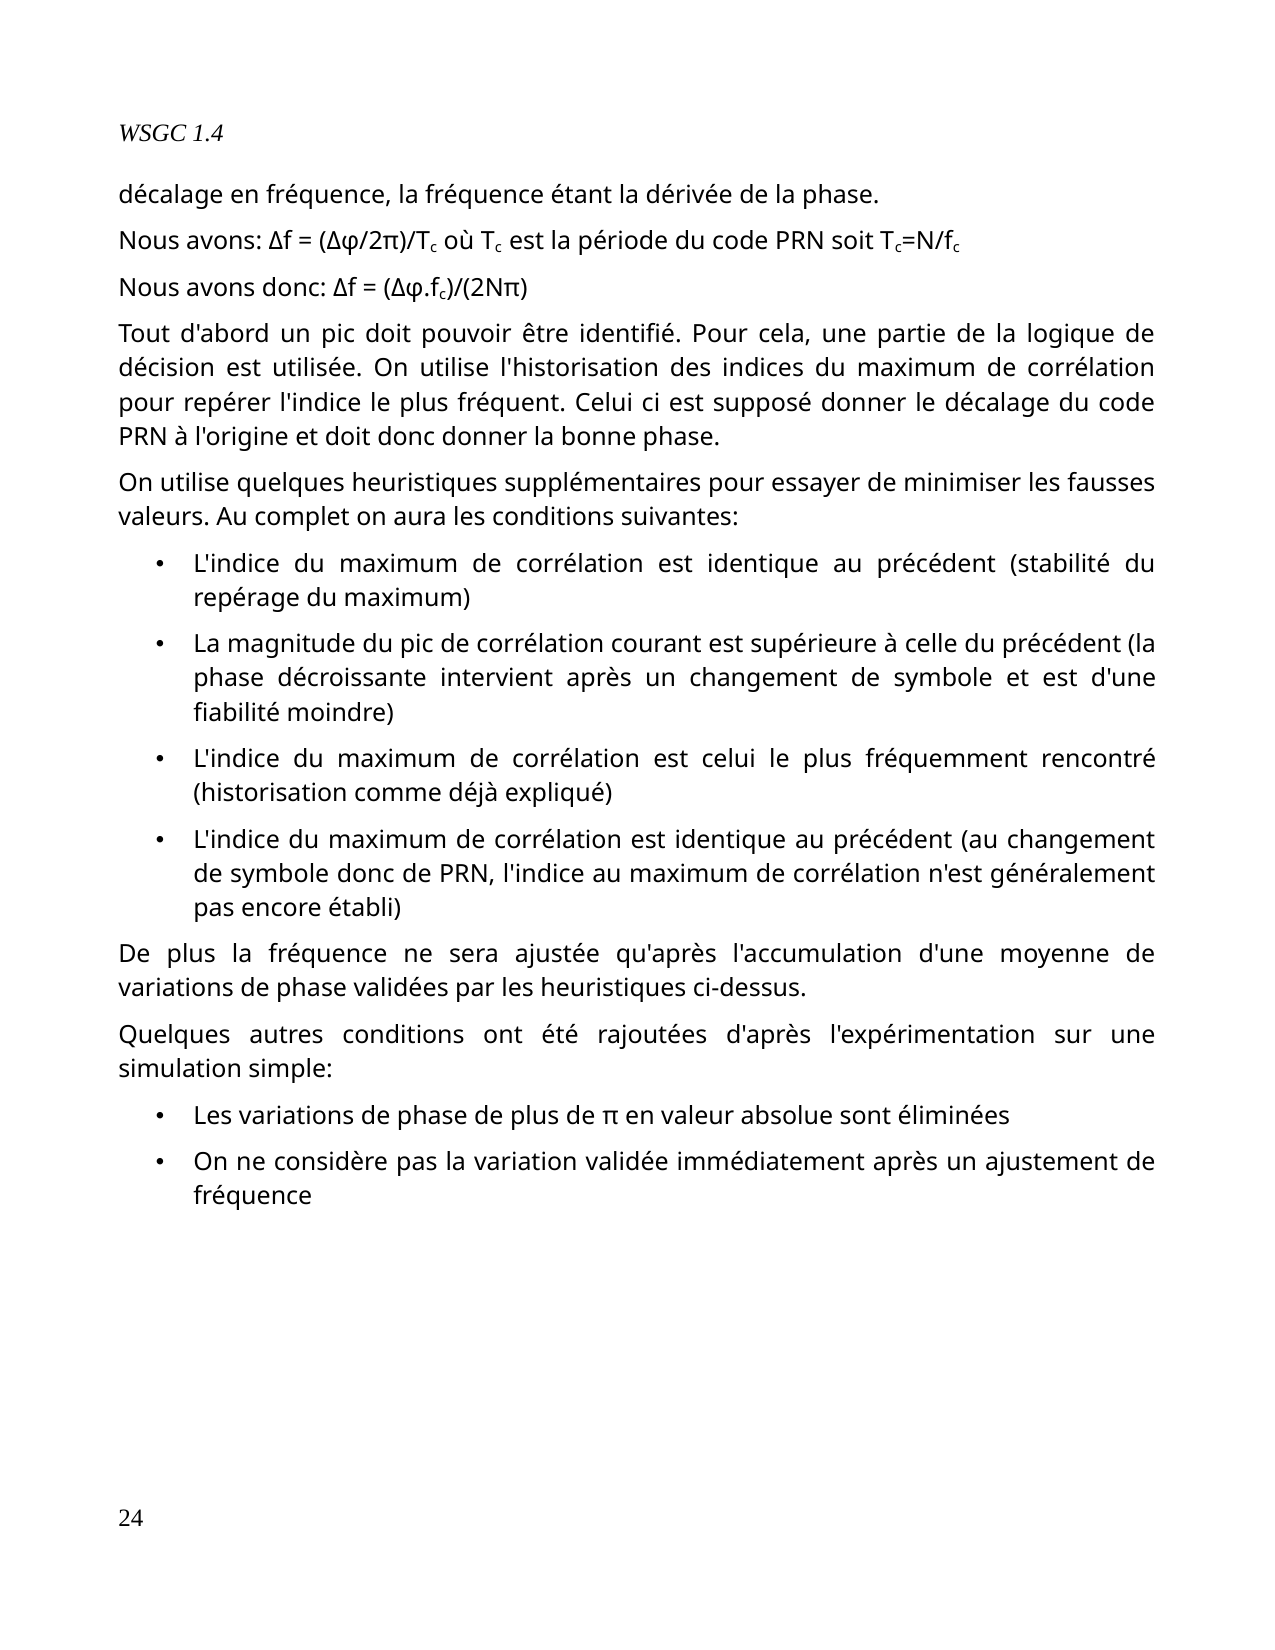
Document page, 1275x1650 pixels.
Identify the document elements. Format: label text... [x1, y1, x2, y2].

list On ne considère pas la variation validée immédiatement après un ajustement de fréquence [156, 1144, 1157, 1212]
text Nous avons: Δf = (Δφ/2π)/Tc où Tc est la période du code PRN soit Tc=N/fc [118, 223, 1157, 257]
list L'indice du maximum de corrélation est celui le plus fréquemment rencontré (historisation comme déjà expliqué) [156, 741, 1157, 809]
list L'indice du maximum de corrélation est identique au précédent (au changement de symbole donc de PRN, l'indice au maximum de corrélation n'est généralement pas encore établi) [156, 821, 1157, 923]
text Quelques autres conditions ont été rajoutées d'après l'expérimentation sur une simulation simple: [118, 1017, 1157, 1085]
text De plus la fréquence ne sera ajustée qu'après l'accumulation d'une moyenne de variations de phase validées par les heuristiques ci-dessus. [118, 936, 1157, 1004]
text On utilise quelques heuristiques supplémentaires pour essayer de minimiser les fausses valeurs. Au complet on aura les conditions suivantes: [118, 465, 1157, 533]
text décalage en fréquence, la fréquence étant la dérivée de la phase. [118, 176, 1157, 210]
text Nous avons donc: Δf = (Δφ.fc)/(2Nπ) [118, 269, 1157, 303]
list L'indice du maximum de corrélation est identique au précédent (stabilité du repérage du maximum) [156, 545, 1157, 613]
list La magnitude du pic de corrélation courant est supérieure à celle du précédent (la phase décroissante intervient après un changement de symbole et est d'une fiabilité moindre) [156, 626, 1157, 728]
list Les variations de phase de plus de π en valeur absolue sont éliminées [156, 1097, 1157, 1131]
text Tout d'abord un pic doit pouvoir être identifié. Pour cela, une partie de la logique de décision est utilisée. On utilise l'historisation des indices du maximum de corrélation pour repérer l'indice le plus fréquent. Celui ci est supposé donner le décalage du code PRN à l'origine et doit donc donner la bonne phase. [118, 316, 1157, 452]
